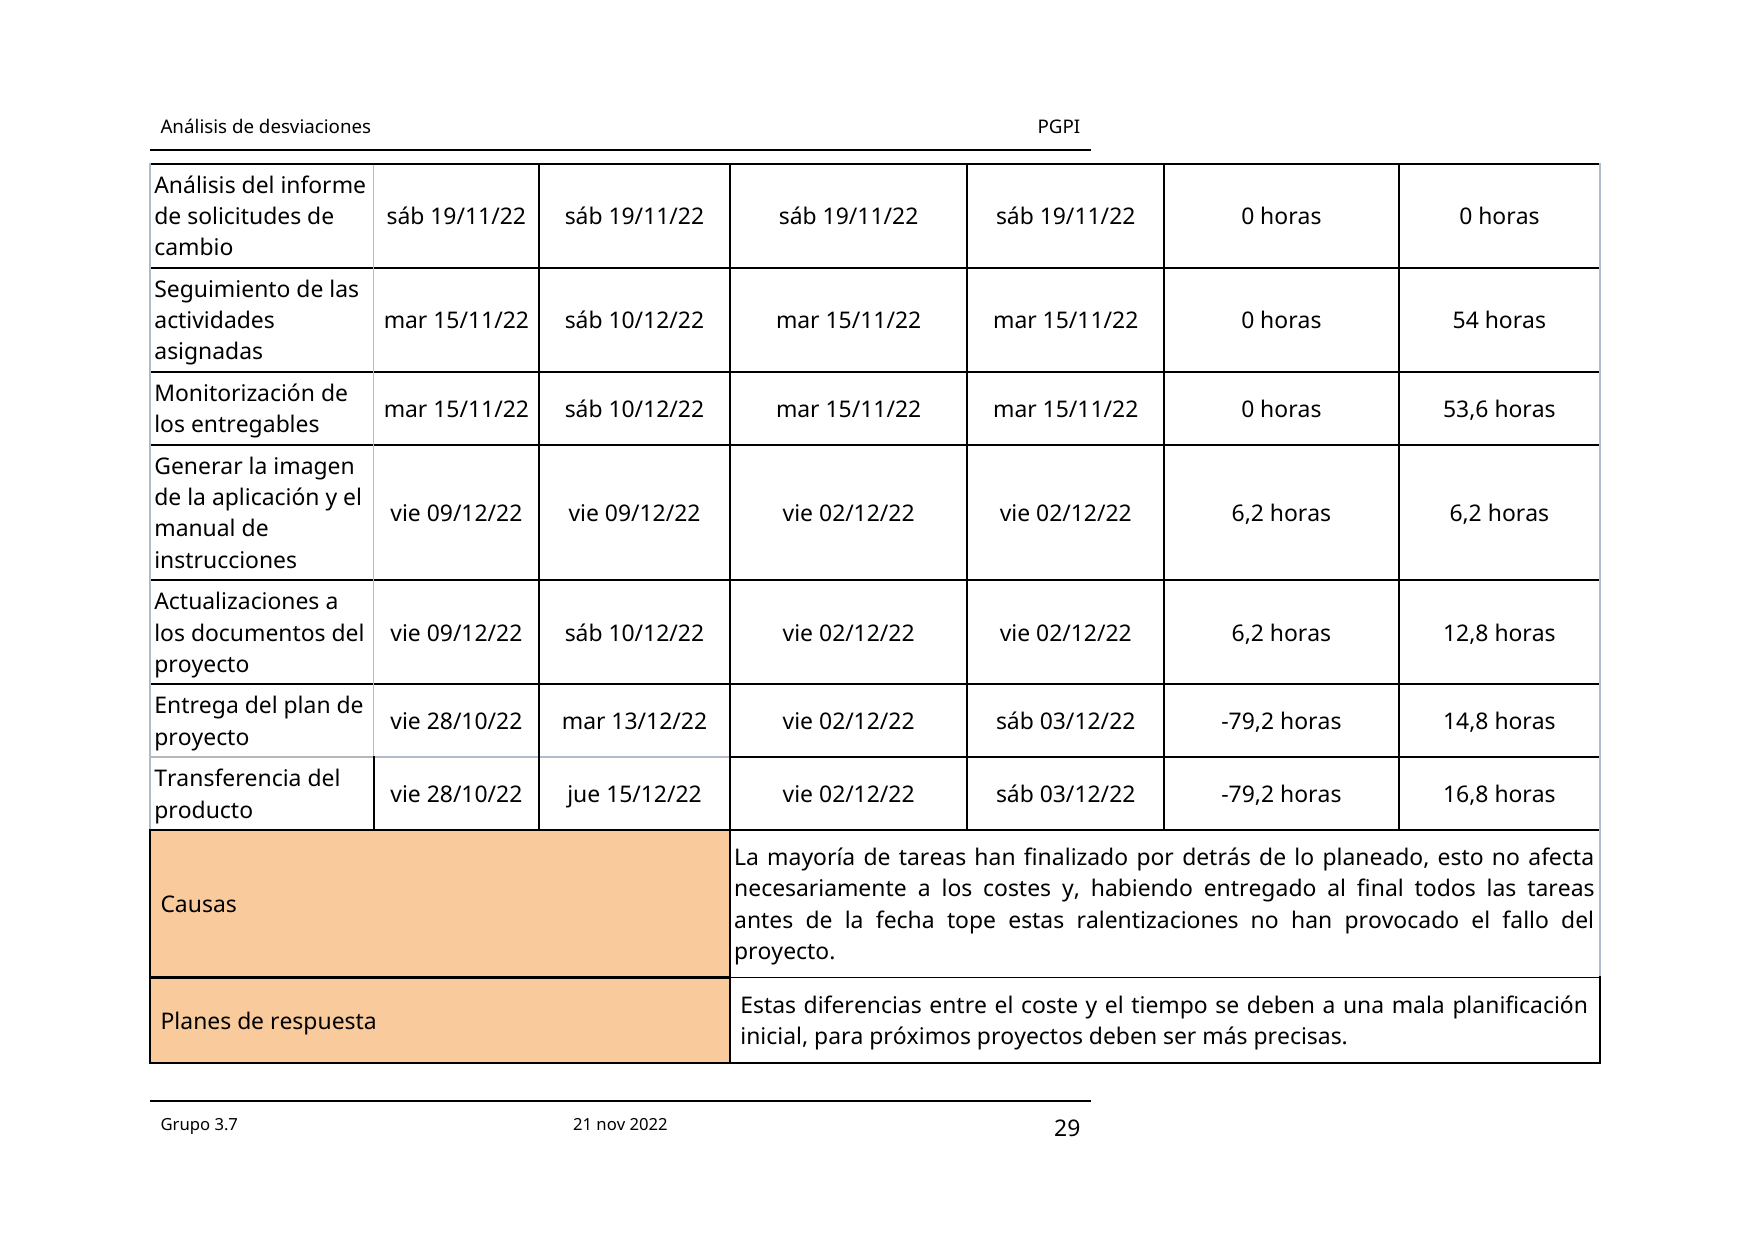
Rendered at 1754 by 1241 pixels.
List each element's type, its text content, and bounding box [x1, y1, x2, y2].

table_cell Planes de respuesta [151, 979, 729, 1062]
table_cell 16,8 horas [1400, 758, 1599, 829]
table_cell mar 13/12/22 [540, 685, 729, 756]
table_cell vie 02/12/22 [731, 758, 966, 829]
table_cell 6,2 horas [1165, 581, 1398, 683]
table_cell 0 horas [1165, 165, 1398, 267]
table_cell sáb 10/12/22 [540, 581, 729, 683]
table_cell jue 15/12/22 [540, 758, 729, 829]
table_cell mar 15/11/22 [374, 373, 538, 444]
table_cell mar 15/11/22 [374, 269, 538, 371]
table_cell Entrega del plan de proyecto [151, 685, 373, 756]
table_cell Transferencia del producto [151, 758, 373, 829]
table_cell Actualizaciones a los documentos del proyecto [151, 581, 373, 683]
table_cell vie 02/12/22 [968, 581, 1163, 683]
table_cell vie 02/12/22 [968, 446, 1163, 579]
table_cell Análisis del informe de solicitudes de cambio [151, 165, 373, 267]
table_cell 14,8 horas [1400, 685, 1599, 756]
table_cell Causas [151, 831, 729, 976]
table_cell vie 28/10/22 [375, 758, 538, 829]
table_cell sáb 10/12/22 [540, 269, 729, 371]
table_cell vie 02/12/22 [731, 581, 966, 683]
table_cell sáb 03/12/22 [968, 685, 1163, 756]
table_cell 53,6 horas [1400, 373, 1599, 444]
table_cell mar 15/11/22 [731, 373, 966, 444]
table_cell vie 28/10/22 [374, 685, 538, 756]
table_cell sáb 19/11/22 [968, 165, 1163, 267]
table_cell -79,2 horas [1165, 758, 1398, 829]
table_cell sáb 19/11/22 [731, 165, 966, 267]
table_cell Seguimiento de las actividades asignadas [151, 269, 373, 371]
table_cell Estas diferencias entre el coste y el tiempo se deben a una mala planificación inicial, para próximos proyectos deben ser más precisas. [731, 978, 1599, 1062]
table_cell sáb 19/11/22 [540, 165, 729, 267]
table_cell 6,2 horas [1400, 446, 1599, 579]
table_cell mar 15/11/22 [731, 269, 966, 371]
table_cell La mayoría de tareas han finalizado por detrás de lo planeado, esto no afecta necesariamente a los costes y, habiendo entregado al final todos las tareas antes de la fecha tope estas ralentizaciones no han provocado el fallo del proyecto. [731, 831, 1599, 976]
table_cell sáb 10/12/22 [540, 373, 729, 444]
table_cell 0 horas [1400, 165, 1599, 267]
table_cell mar 15/11/22 [968, 269, 1163, 371]
table_cell 12,8 horas [1400, 581, 1599, 683]
table_cell vie 09/12/22 [374, 581, 538, 683]
table_cell vie 09/12/22 [374, 446, 538, 579]
table_cell 0 horas [1165, 373, 1398, 444]
table_cell mar 15/11/22 [968, 373, 1163, 444]
table_cell Monitorización de los entregables [151, 373, 373, 444]
table_cell Generar la imagen de la aplicación y el manual de instrucciones [151, 446, 373, 579]
table_cell vie 09/12/22 [540, 446, 729, 579]
table_cell 6,2 horas [1165, 446, 1398, 579]
table_cell sáb 19/11/22 [374, 165, 538, 267]
table_cell -79,2 horas [1165, 685, 1398, 756]
table_cell 0 horas [1165, 269, 1398, 371]
table_cell sáb 03/12/22 [968, 758, 1163, 829]
table_cell vie 02/12/22 [731, 685, 966, 756]
table_cell vie 02/12/22 [731, 446, 966, 579]
table_cell 54 horas [1400, 269, 1599, 371]
